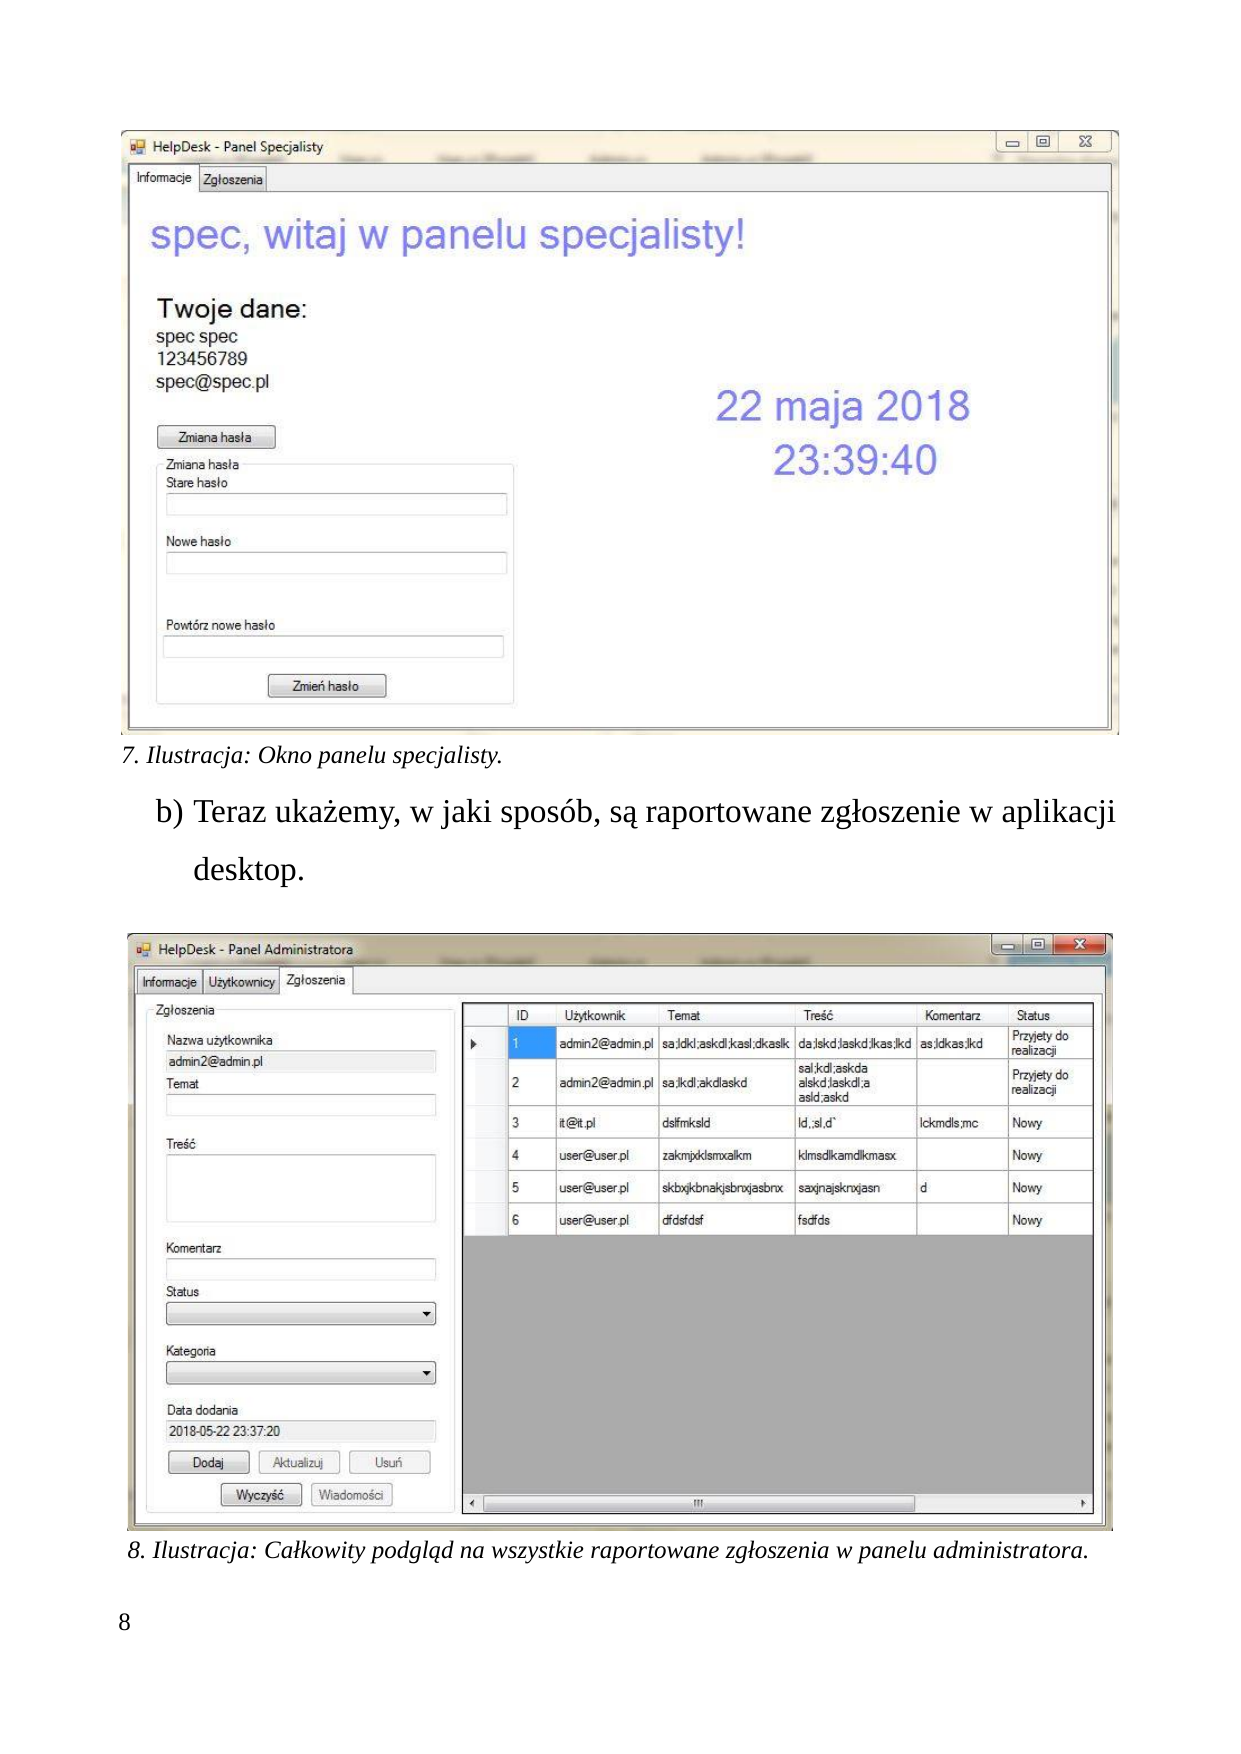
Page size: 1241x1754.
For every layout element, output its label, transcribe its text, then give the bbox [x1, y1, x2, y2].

list 8. Ilustracja: Całkowity podgląd na wszystkie raportowane zgłoszenia w panelu administratora. [127, 1531, 1113, 1564]
picture [127, 933, 1113, 1531]
list Teraz ukażemy, w jaki sposób, są raportowane zgłoszenie w aplikacji desktop. [121, 118, 1122, 887]
picture [121, 130, 1120, 735]
list 7. Ilustracja: Okno panelu specjalisty. [121, 735, 1119, 769]
